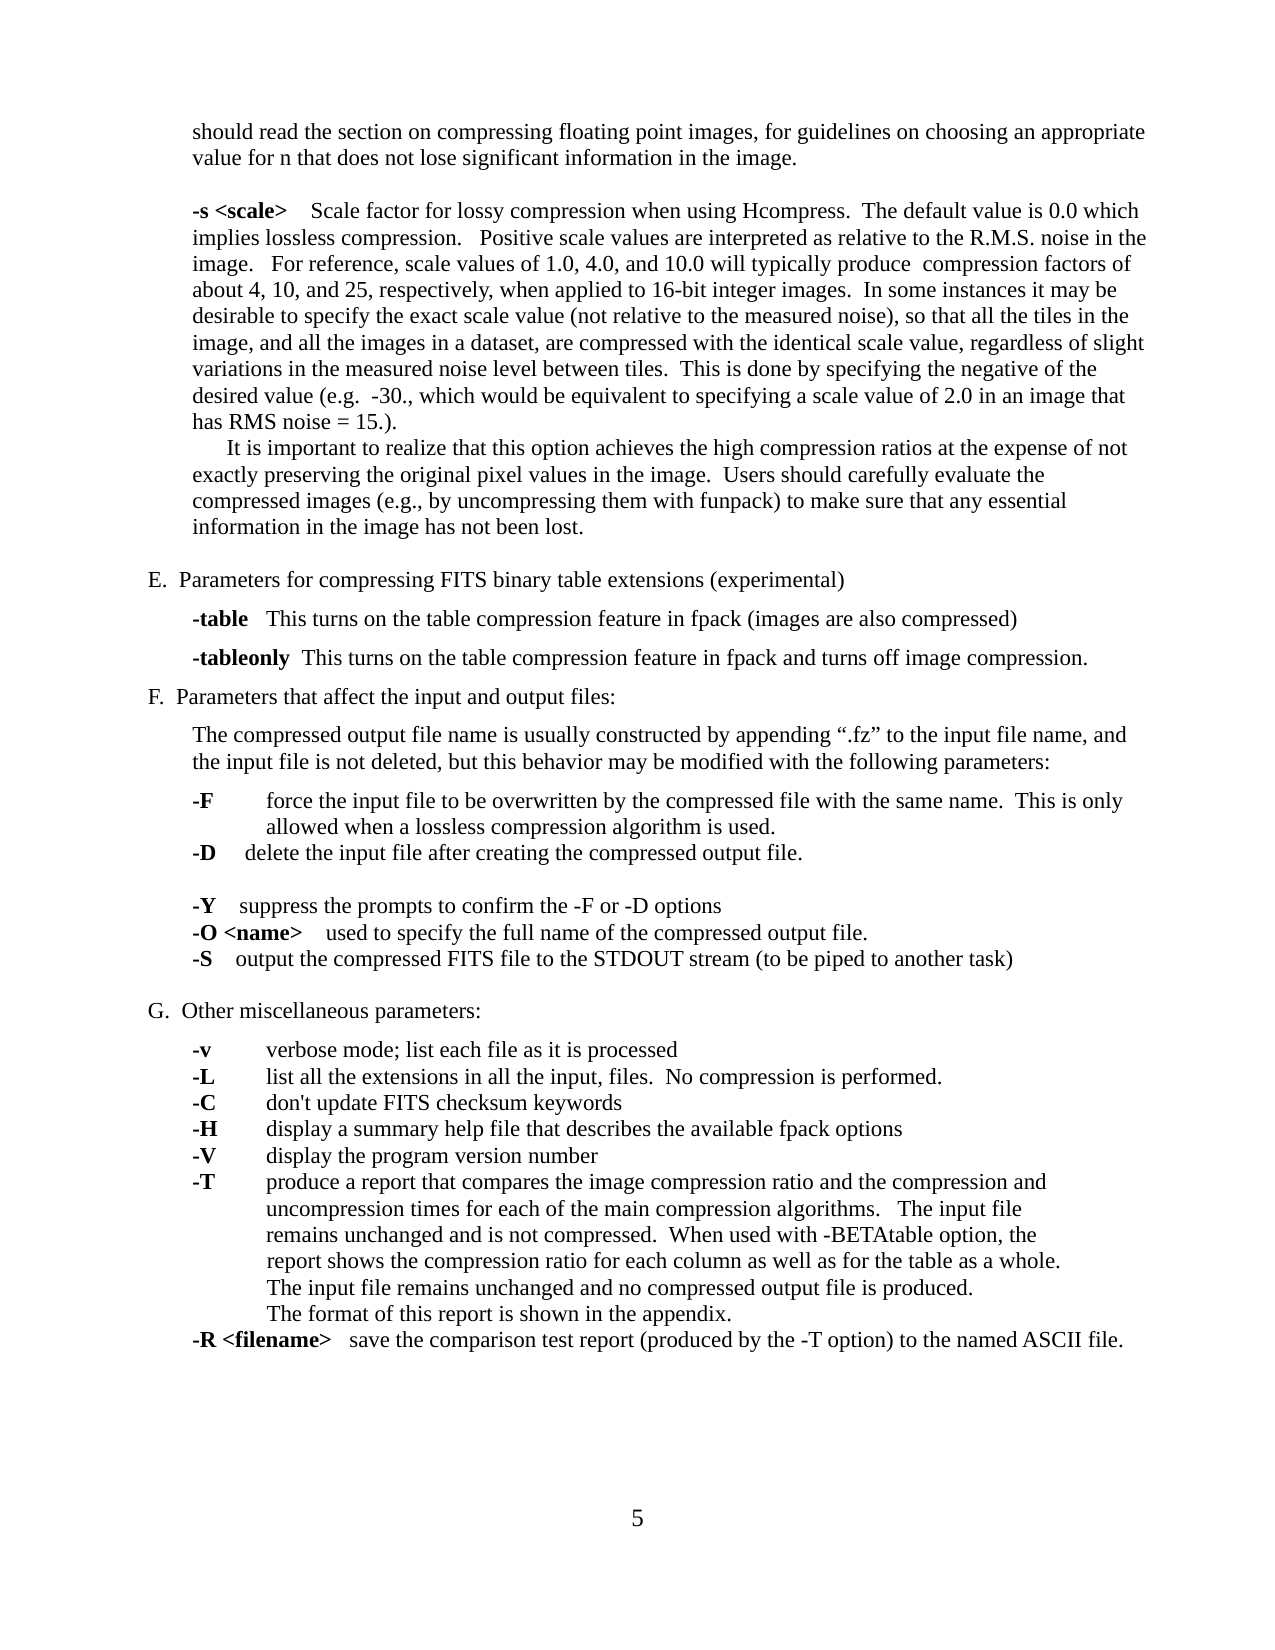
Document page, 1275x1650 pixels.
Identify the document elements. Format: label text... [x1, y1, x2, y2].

text uncompression times for each of the main compression algorithms. The input file [118, 1194, 1157, 1221]
text It is important to realize that this option achieves the high compression ratios at the expense of not exactly preserving the original pixel values in the image. Users should carefully evaluate the compressed images (e.g., by uncompressing them with funpack) to make sure that any essential information in the image has not been lost. [192, 434, 1157, 540]
text -D delete the input file after creating the compressed output file. [192, 839, 1157, 866]
text -L list all the extensions in all the input, files. No compression is performed. [118, 1063, 1157, 1089]
text -C don't update FITS checksum keywords [118, 1089, 1157, 1116]
text -F force the input file to be overwritten by the compressed file with the same name. This is only allowed when a lossless compression algorithm is used. [192, 787, 1157, 839]
text should read the section on compressing floating point images, for guidelines on choosing an appropriate value for n that does not lose significant information in the image. [192, 118, 1157, 171]
text -R <filename> save the comparison test report (produced by the -T option) to the named ASCII file. [118, 1326, 1157, 1353]
text -table This turns on the table compression feature in fpack (images are also compressed) [118, 605, 1157, 631]
text report shows the compression ratio for each column as well as for the table as a whole. [118, 1247, 1157, 1274]
text E. Parameters for compressing FITS binary table extensions (experimental) [118, 566, 1157, 592]
text F. Parameters that affect the input and output files: [118, 683, 1157, 709]
text -tableonly This turns on the table compression feature in fpack and turns off image compression. [118, 644, 1157, 670]
text -O <name> used to specify the full name of the compressed output file. [192, 918, 1157, 945]
text G. Other miscellaneous parameters: [118, 998, 1157, 1024]
text -v verbose mode; list each file as it is processed [118, 1036, 1157, 1063]
text -V display the program version number [118, 1142, 1157, 1168]
text The format of this report is shown in the appendix. [118, 1300, 1157, 1326]
text -T produce a report that compares the image compression ratio and the compression and [118, 1168, 1157, 1194]
text The compressed output file name is usually constructed by appending “.fz” to the input file name, and the input file is not deleted, but this behavior may be modified with the following parameters: [192, 722, 1157, 774]
text remains unchanged and is not compressed. When used with -BETAtable option, the [118, 1221, 1157, 1247]
text -Y suppress the prompts to confirm the -F or -D options [192, 892, 1157, 918]
text -s <scale> Scale factor for lossy compression when using Hcompress. The default value is 0.0 which implies lossless compression. Positive scale values are interpreted as relative to the R.M.S. noise in the image. For reference, scale values of 1.0, 4.0, and 10.0 will typically produce compression factors of about 4, 10, and 25, respectively, when applied to 16-bit integer images. In some instances it may be desirable to specify the exact scale value (not relative to the measured noise), so that all the tiles in the image, and all the images in a dataset, are compressed with the identical scale value, regardless of slight variations in the measured noise level between tiles. This is done by specifying the negative of the desired value (e.g. -30., which would be equivalent to specifying a scale value of 2.0 in an image that has RMS noise = 15.). [192, 197, 1157, 434]
text -H display a summary help file that describes the available fpack options [118, 1116, 1157, 1142]
text The input file remains unchanged and no compressed output file is produced. [118, 1274, 1157, 1300]
text -S output the compressed FITS file to the STDOUT stream (to be piped to another task) [192, 945, 1157, 971]
